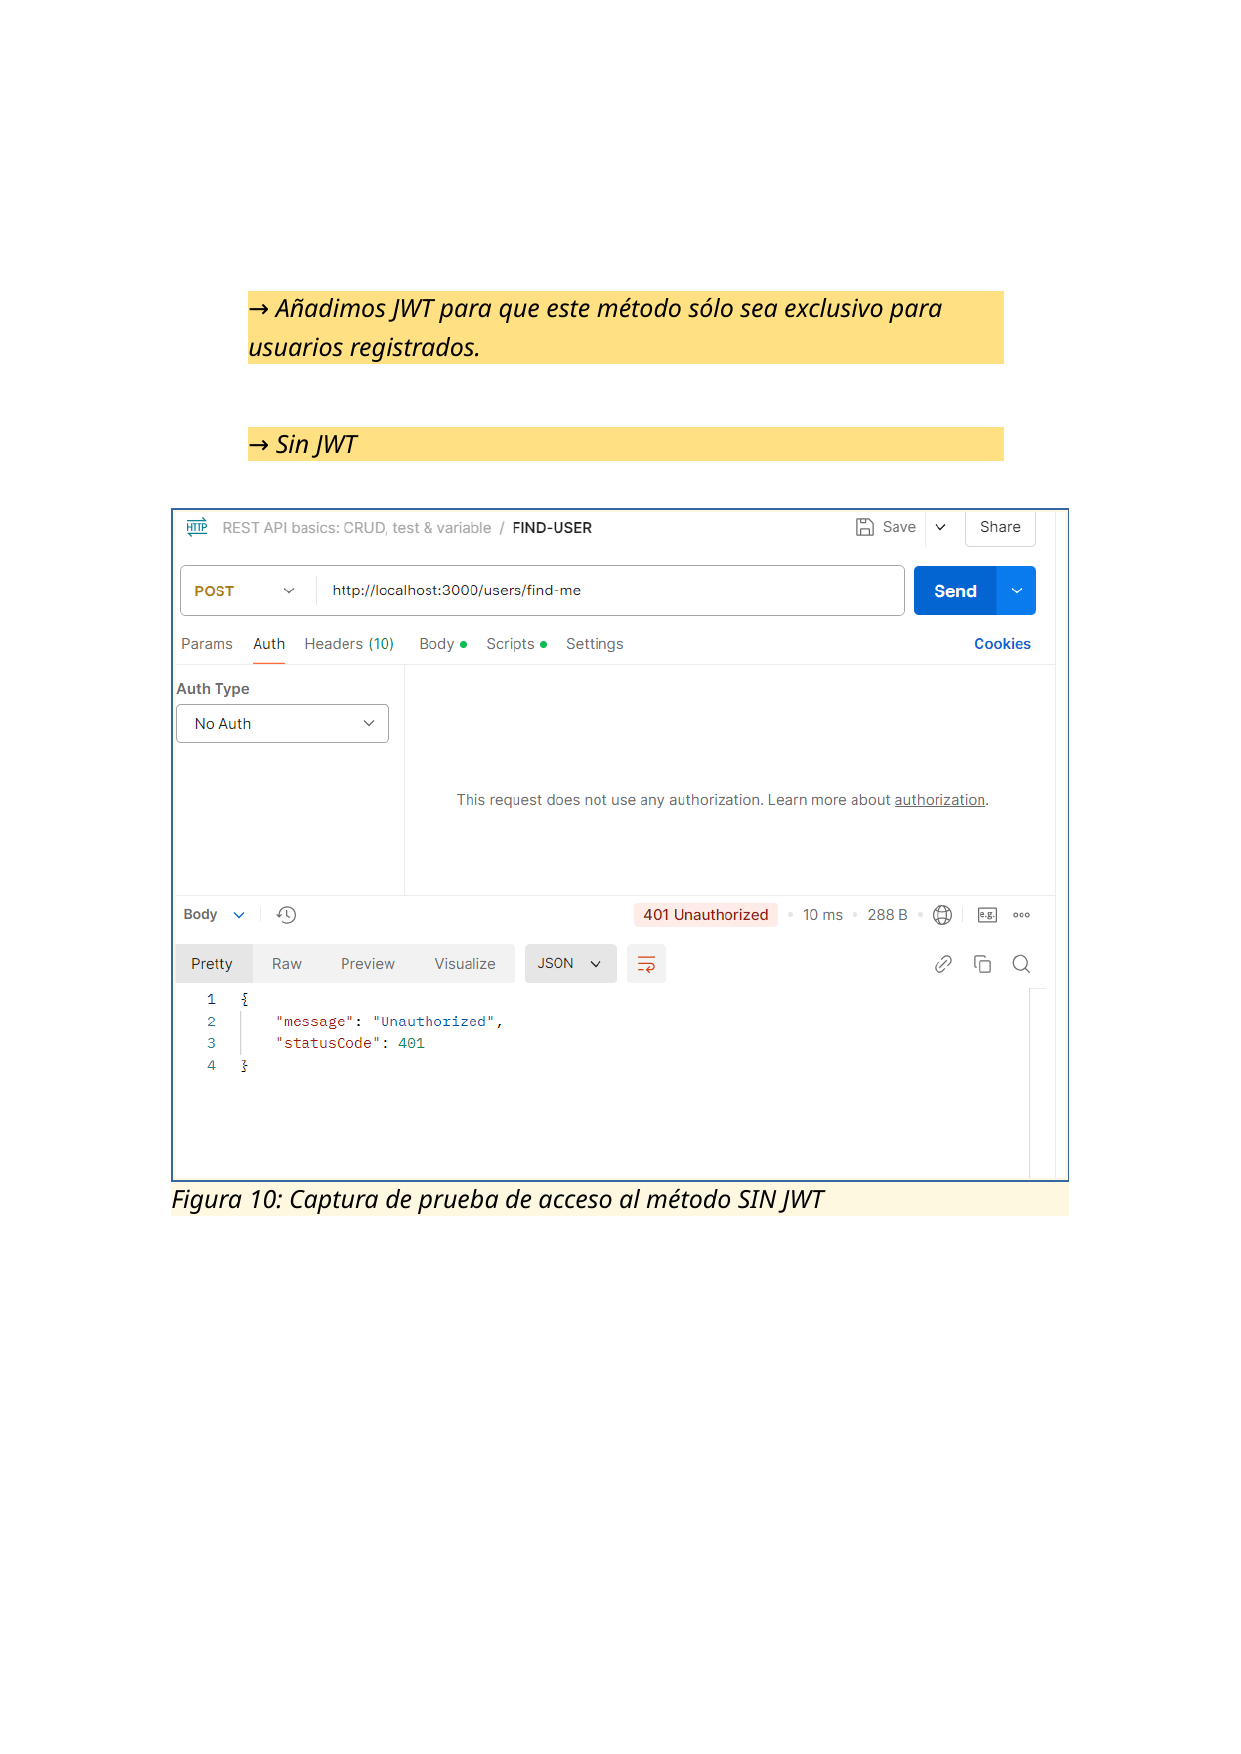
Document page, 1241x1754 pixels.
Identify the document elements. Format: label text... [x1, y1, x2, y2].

picture [175, 512, 1065, 1178]
text → Sin JWT [248, 427, 1004, 461]
text Figura 10: Captura de prueba de acceso al método SIN JWT [171, 1182, 1069, 1216]
text → Añadimos JWT para que este método sólo sea exclusivo para usuarios registrados. [248, 291, 1004, 364]
text [173, 510, 1068, 1180]
